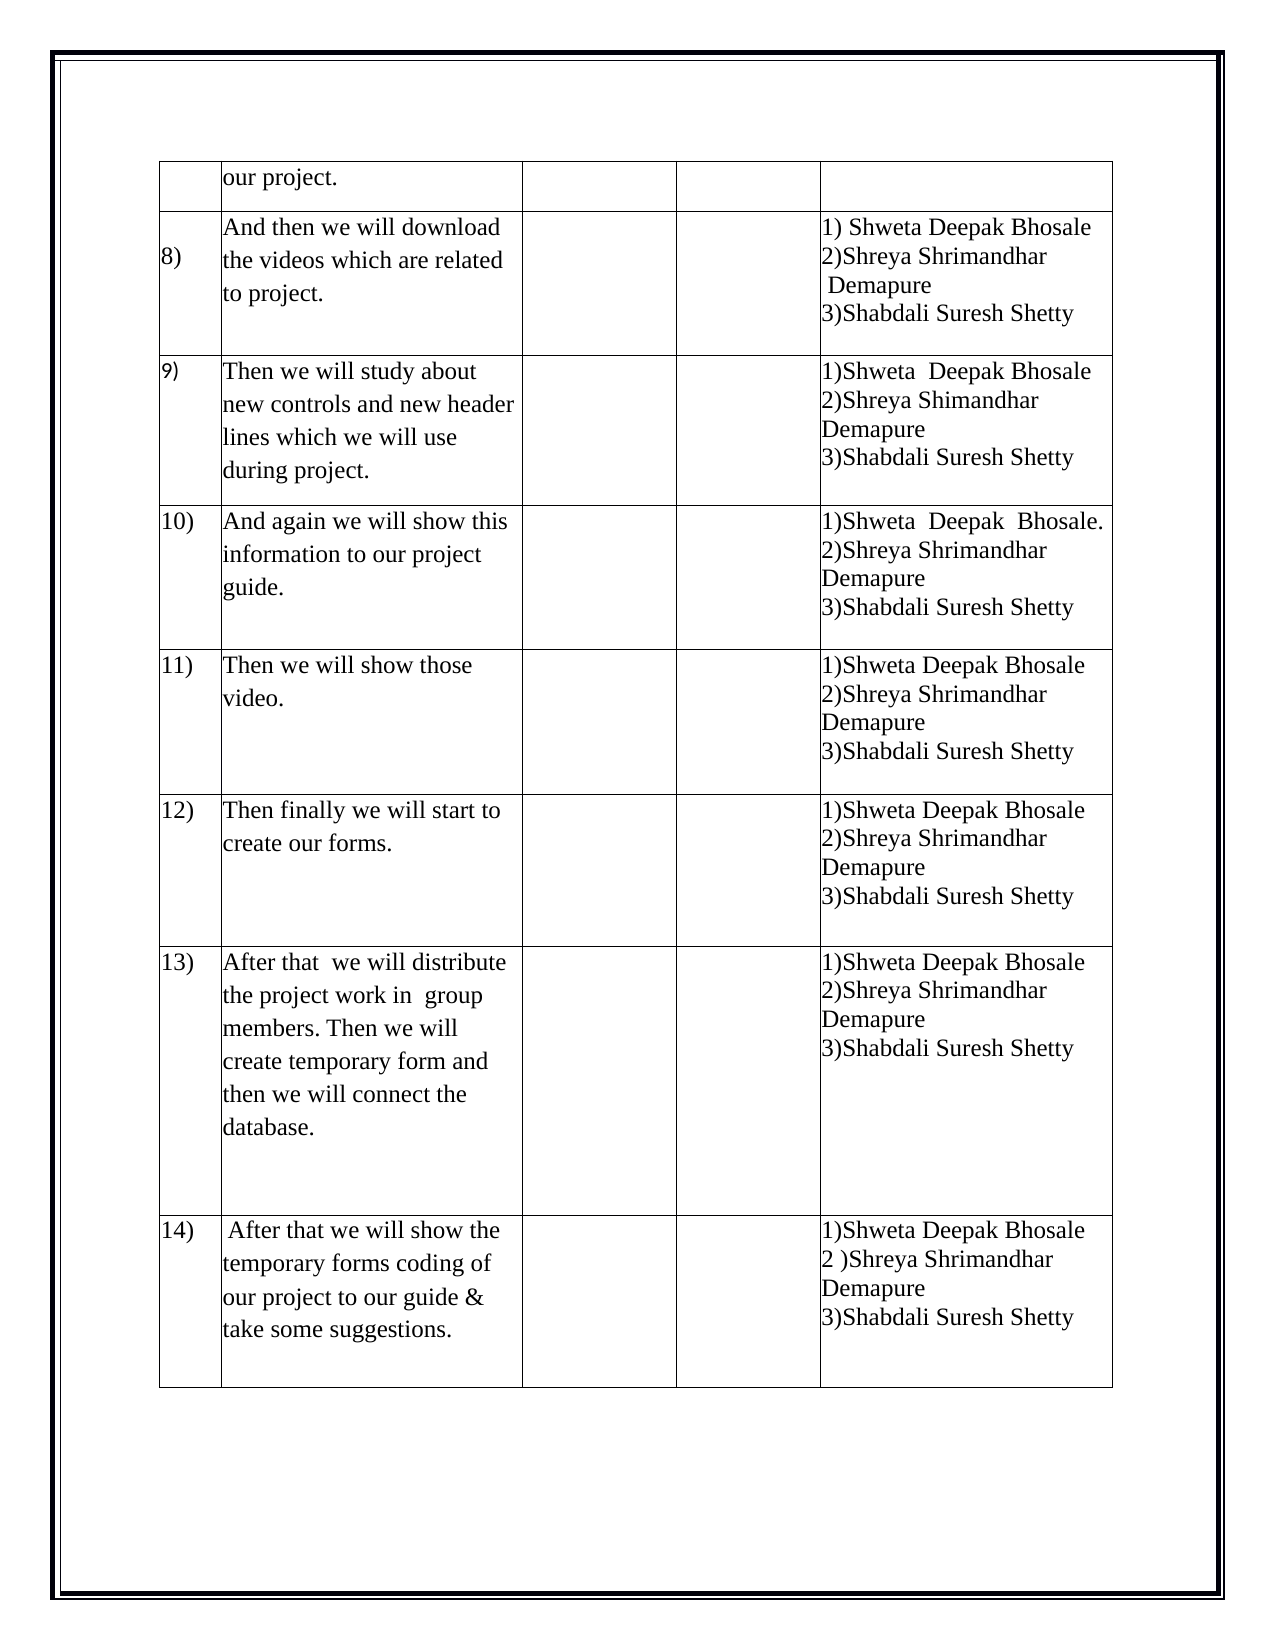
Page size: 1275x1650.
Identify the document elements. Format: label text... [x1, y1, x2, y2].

table_cell 9) [160, 356, 221, 505]
table_cell [677, 1216, 820, 1387]
table_cell 10) [160, 506, 221, 649]
table_cell [523, 1216, 676, 1387]
table_cell [523, 795, 676, 946]
table_cell [523, 356, 676, 505]
table_cell [523, 947, 676, 1214]
table_cell 1)Shweta Deepak Bhosale 2)Shreya Shrimandhar Demapure 3)Shabdali Suresh Shetty [821, 650, 1112, 794]
table_cell [677, 650, 820, 794]
table_cell 8) [160, 212, 221, 355]
table_cell [677, 212, 820, 355]
table_cell 1)Shweta Deepak Bhosale. 2)Shreya Shrimandhar Demapure 3)Shabdali Suresh Shetty [821, 506, 1112, 649]
table_cell 14) [160, 1216, 221, 1387]
table_cell [523, 212, 676, 355]
table_cell our project. [222, 162, 522, 211]
table_cell [677, 162, 820, 211]
table_cell 12) [160, 795, 221, 946]
table_cell [160, 162, 221, 211]
table_cell Then finally we will start to create our forms. [222, 795, 522, 946]
table_cell [523, 506, 676, 649]
table_cell And again we will show this information to our project guide. [222, 506, 522, 649]
table_cell Then we will show those video. [222, 650, 522, 794]
table_cell And then we will download the videos which are related to project. [222, 212, 522, 355]
table_cell 11) [160, 650, 221, 794]
table_cell [821, 162, 1112, 211]
table_cell 13) [160, 947, 221, 1214]
table_cell [677, 947, 820, 1214]
table_cell 1)Shweta Deepak Bhosale 2 )Shreya Shrimandhar Demapure 3)Shabdali Suresh Shetty [821, 1216, 1112, 1387]
table_cell [677, 356, 820, 505]
table_cell Then we will study about new controls and new header lines which we will use during project. [222, 356, 522, 505]
table_cell 1)Shweta Deepak Bhosale 2)Shreya Shrimandhar Demapure 3)Shabdali Suresh Shetty [821, 947, 1112, 1214]
table_cell 1)Shweta Deepak Bhosale 2)Shreya Shrimandhar Demapure 3)Shabdali Suresh Shetty [821, 795, 1112, 946]
table_cell [523, 650, 676, 794]
table_cell After that we will show the temporary forms coding of our project to our guide & take some suggestions. [222, 1216, 522, 1387]
table_cell [677, 506, 820, 649]
table_cell [677, 795, 820, 946]
table_cell After that we will distribute the project work in group members. Then we will create temporary form and then we will connect the database. [222, 947, 522, 1214]
table_cell [523, 162, 676, 211]
table_cell 1) Shweta Deepak Bhosale 2)Shreya Shrimandhar Demapure 3)Shabdali Suresh Shetty [821, 212, 1112, 355]
table_cell 1)Shweta Deepak Bhosale 2)Shreya Shimandhar Demapure 3)Shabdali Suresh Shetty [821, 356, 1112, 505]
